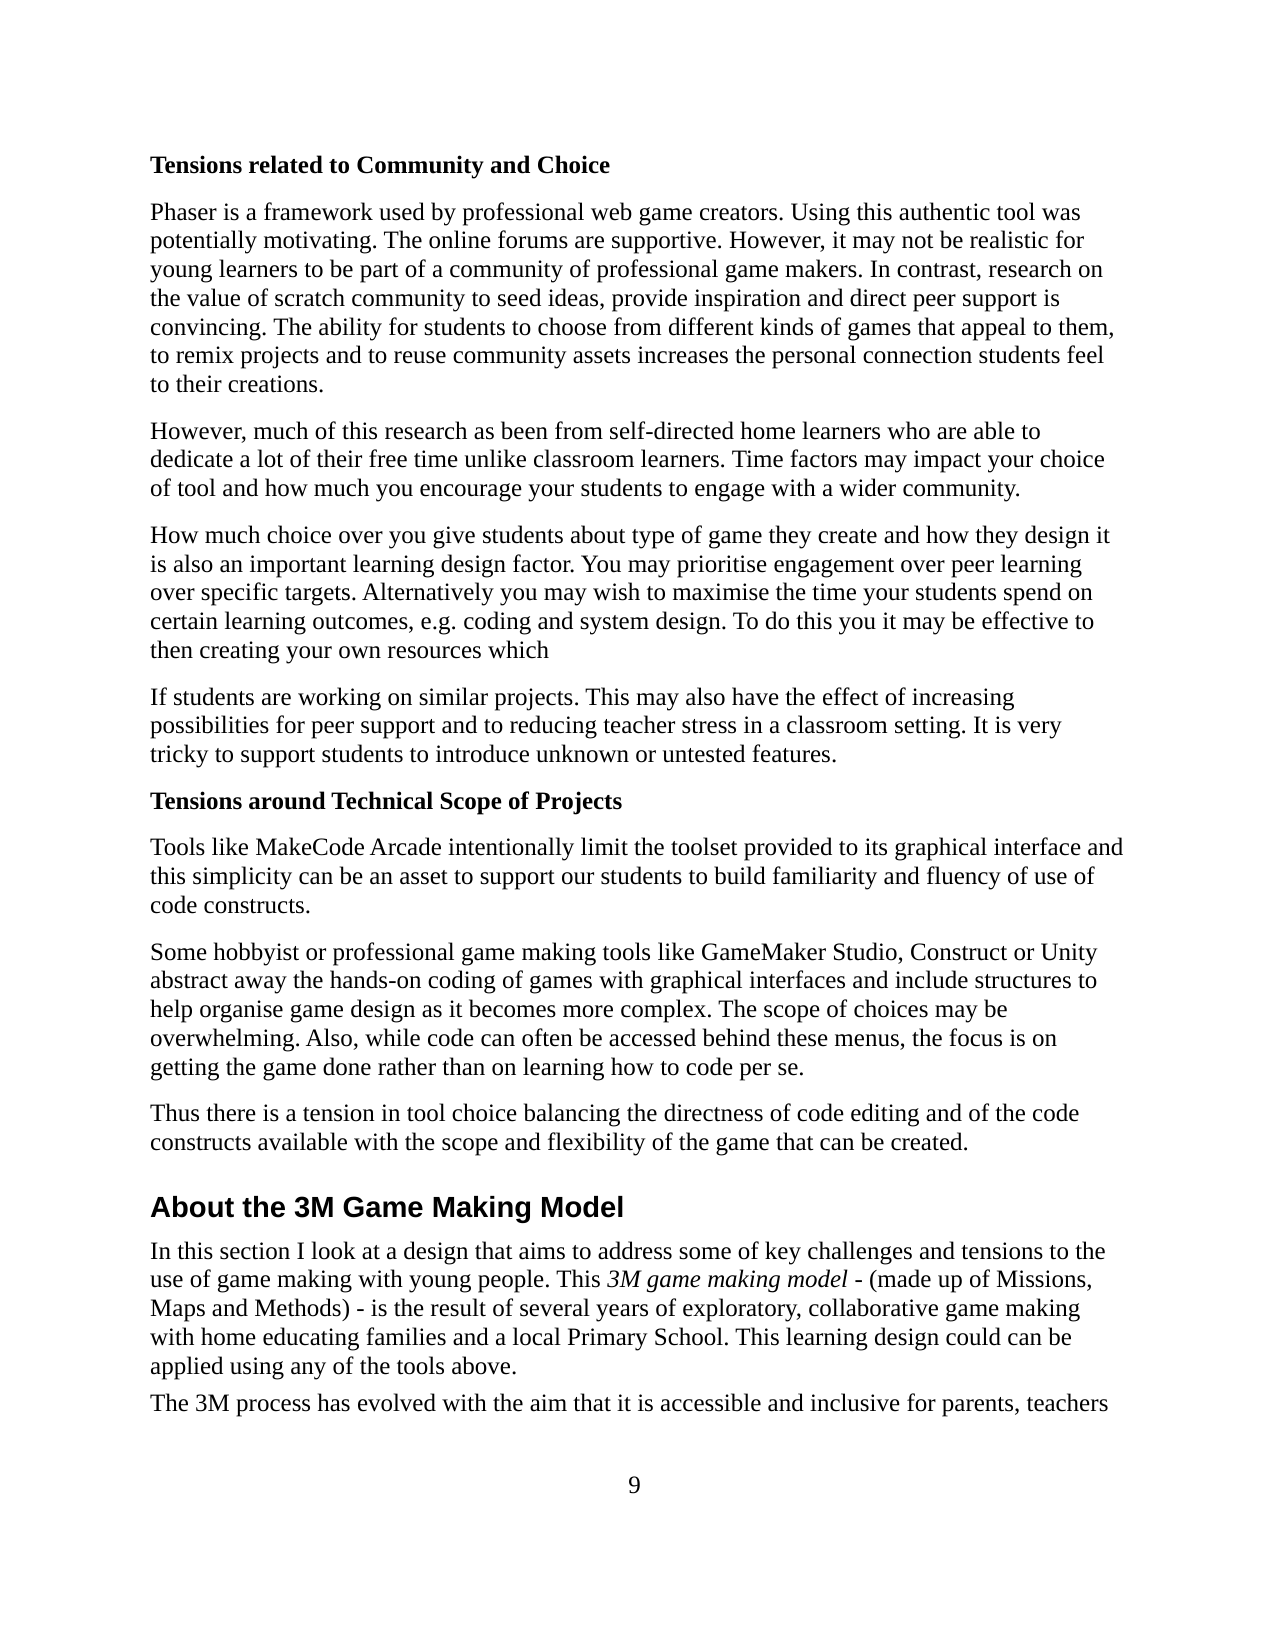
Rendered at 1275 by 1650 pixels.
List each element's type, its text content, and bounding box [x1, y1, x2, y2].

subtitle About the 3M Game Making Model [150, 1190, 1125, 1223]
text Tools like MakeCode Arcade intentionally limit the toolset provided to its graphical interface and this simplicity can be an asset to support our students to build familiarity and fluency of use of code constructs. [150, 832, 1125, 919]
text Some hobbyist or professional game making tools like GameMaker Studio, Construct or Unity abstract away the hands-on coding of games with graphical interfaces and include structures to help organise game design as it becomes more complex. The scope of choices may be overwhelming. Also, while code can often be accessed behind these menus, the focus is on getting the game done rather than on learning how to code per se. [150, 937, 1125, 1080]
text Tensions around Technical Scope of Projects [150, 786, 1125, 814]
text Thus there is a tension in tool choice balancing the directness of code editing and of the code constructs available with the scope and flexibility of the game that can be created. [150, 1098, 1125, 1156]
text Phaser is a framework used by professional web game creators. Using this authentic tool was potentially motivating. The online forums are supportive. However, it may not be realistic for young learners to be part of a community of professional game makers. In contrast, research on the value of scratch community to seed ideas, provide inspiration and direct peer support is convincing. The ability for students to choose from different kinds of games that appeal to them, to remix projects and to reuse community assets increases the personal connection students feel to their creations. [150, 197, 1125, 398]
text However, much of this research as been from self-directed home learners who are able to dedicate a lot of their free time unlike classroom learners. Time factors may impact your choice of tool and how much you encourage your students to engage with a wider community. [150, 416, 1125, 502]
text If students are working on similar projects. This may also have the effect of increasing possibilities for peer support and to reducing teacher stress in a classroom setting. It is very tricky to support students to introduce unknown or untested features. [150, 682, 1125, 768]
text The 3M process has evolved with the aim that it is accessible and inclusive for parents, teachers [150, 1388, 1125, 1417]
text Tensions related to Community and Choice [150, 150, 1125, 179]
text In this section I look at a design that aims to address some of key challenges and tensions to the use of game making with young people. This 3M game making model - (made up of Missions, Maps and Methods) - is the result of several years of exploratory, collaborative game making with home educating families and a local Primary School. This learning design could can be applied using any of the tools above. [150, 1236, 1125, 1379]
text How much choice over you give students about type of game they create and how they design it is also an important learning design factor. You may prioritise engagement over peer learning over specific targets. Alternatively you may wish to maximise the time your students spend on certain learning outcomes, e.g. coding and system design. To do this you it may be effective to then creating your own resources which [150, 520, 1125, 664]
